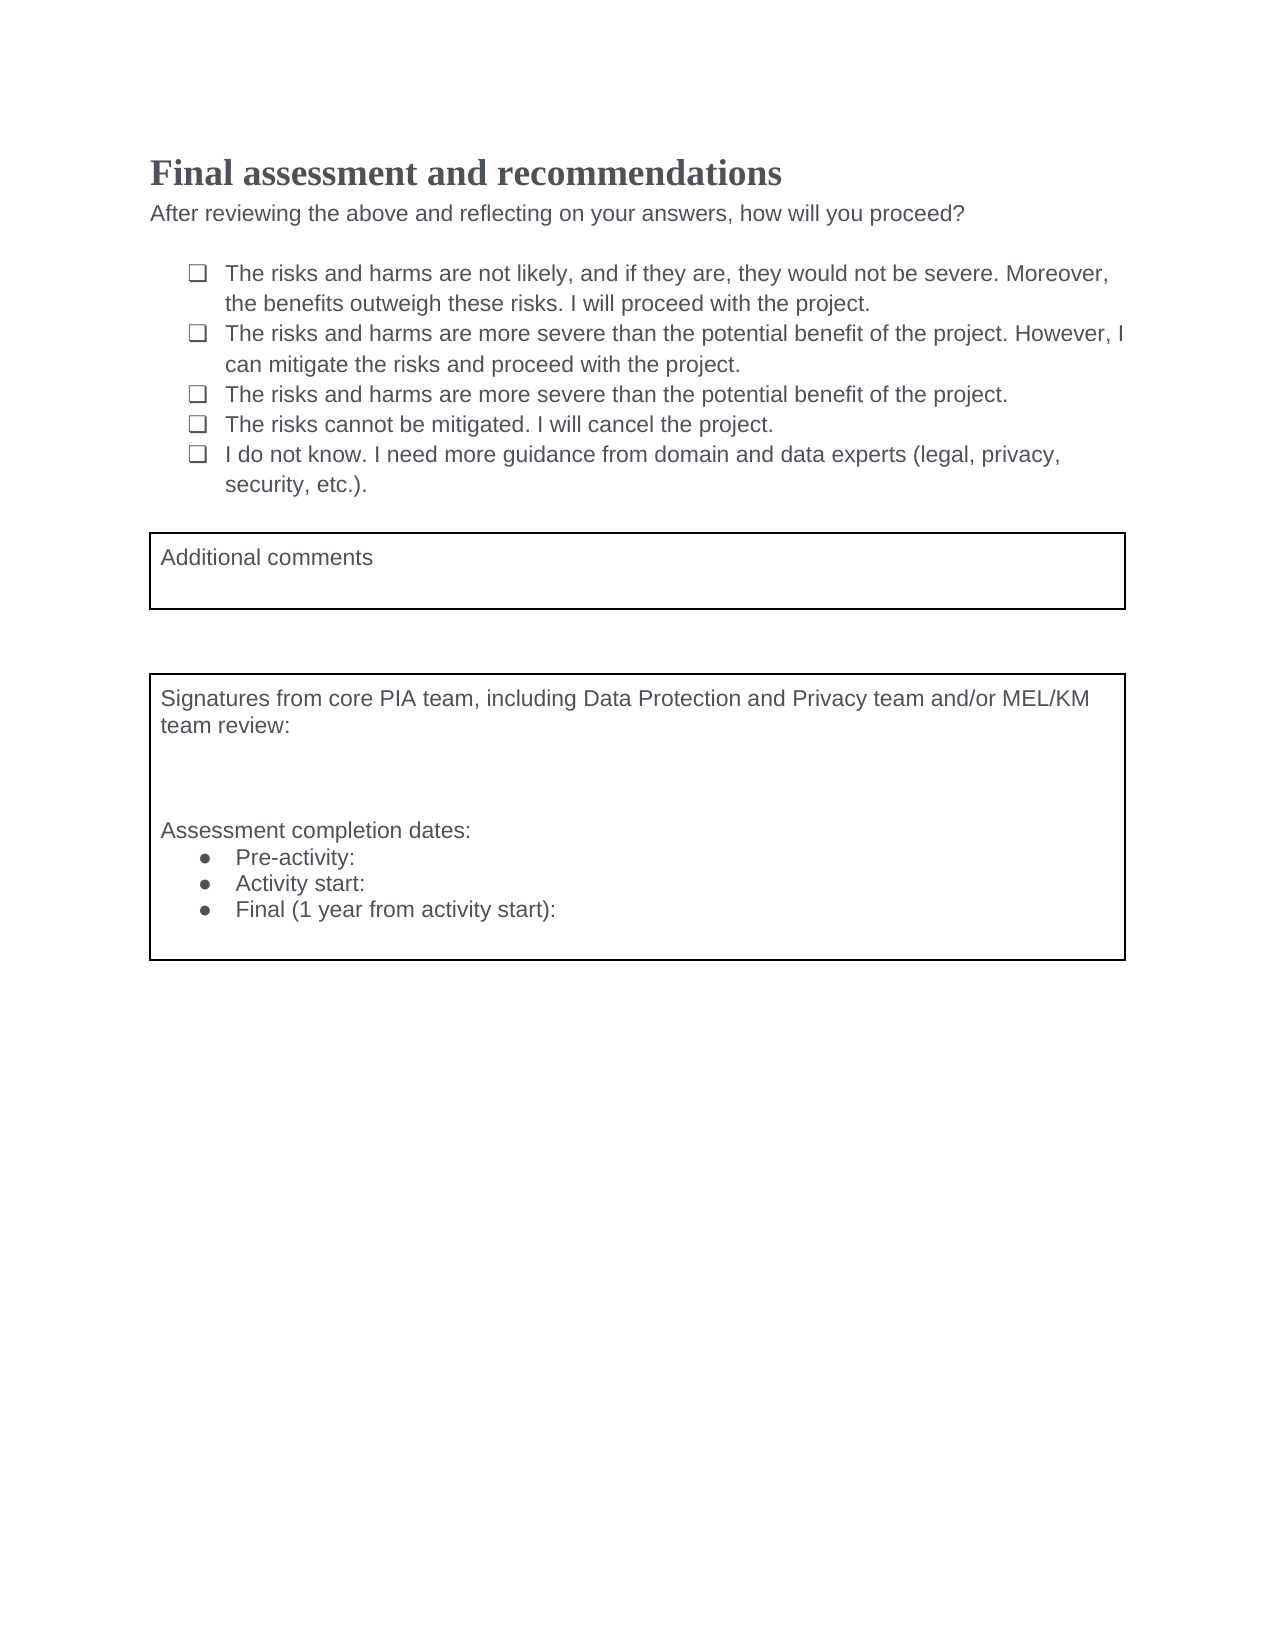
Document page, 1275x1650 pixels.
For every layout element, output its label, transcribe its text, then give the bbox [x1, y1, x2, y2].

table_header Signatures from core PIA team, including Data Protection and Privacy team and/or MEL/KM team review: Assessment completion dates: Pre-activity: Activity start: Final (1 year from activity start): [151, 675, 1124, 959]
list The risks and harms are more severe than the potential benefit of the project. [187, 381, 1125, 407]
list The risks and harms are not likely, and if they are, they would not be severe. Moreover, the benefits outweigh these risks. I will proceed with the project. [187, 260, 1125, 317]
table_header Additional comments [151, 534, 1124, 607]
text After reviewing the above and reflecting on your answers, how will you proceed? [150, 199, 1125, 226]
text Final assessment and recommendations [150, 150, 1125, 193]
list The risks and harms are more severe than the potential benefit of the project. However, I can mitigate the risks and proceed with the project. [187, 320, 1125, 377]
list I do not know. I need more guidance from domain and data experts (legal, privacy, security, etc.). [187, 441, 1125, 498]
list The risks cannot be mitigated. I will cancel the project. [187, 411, 1125, 437]
